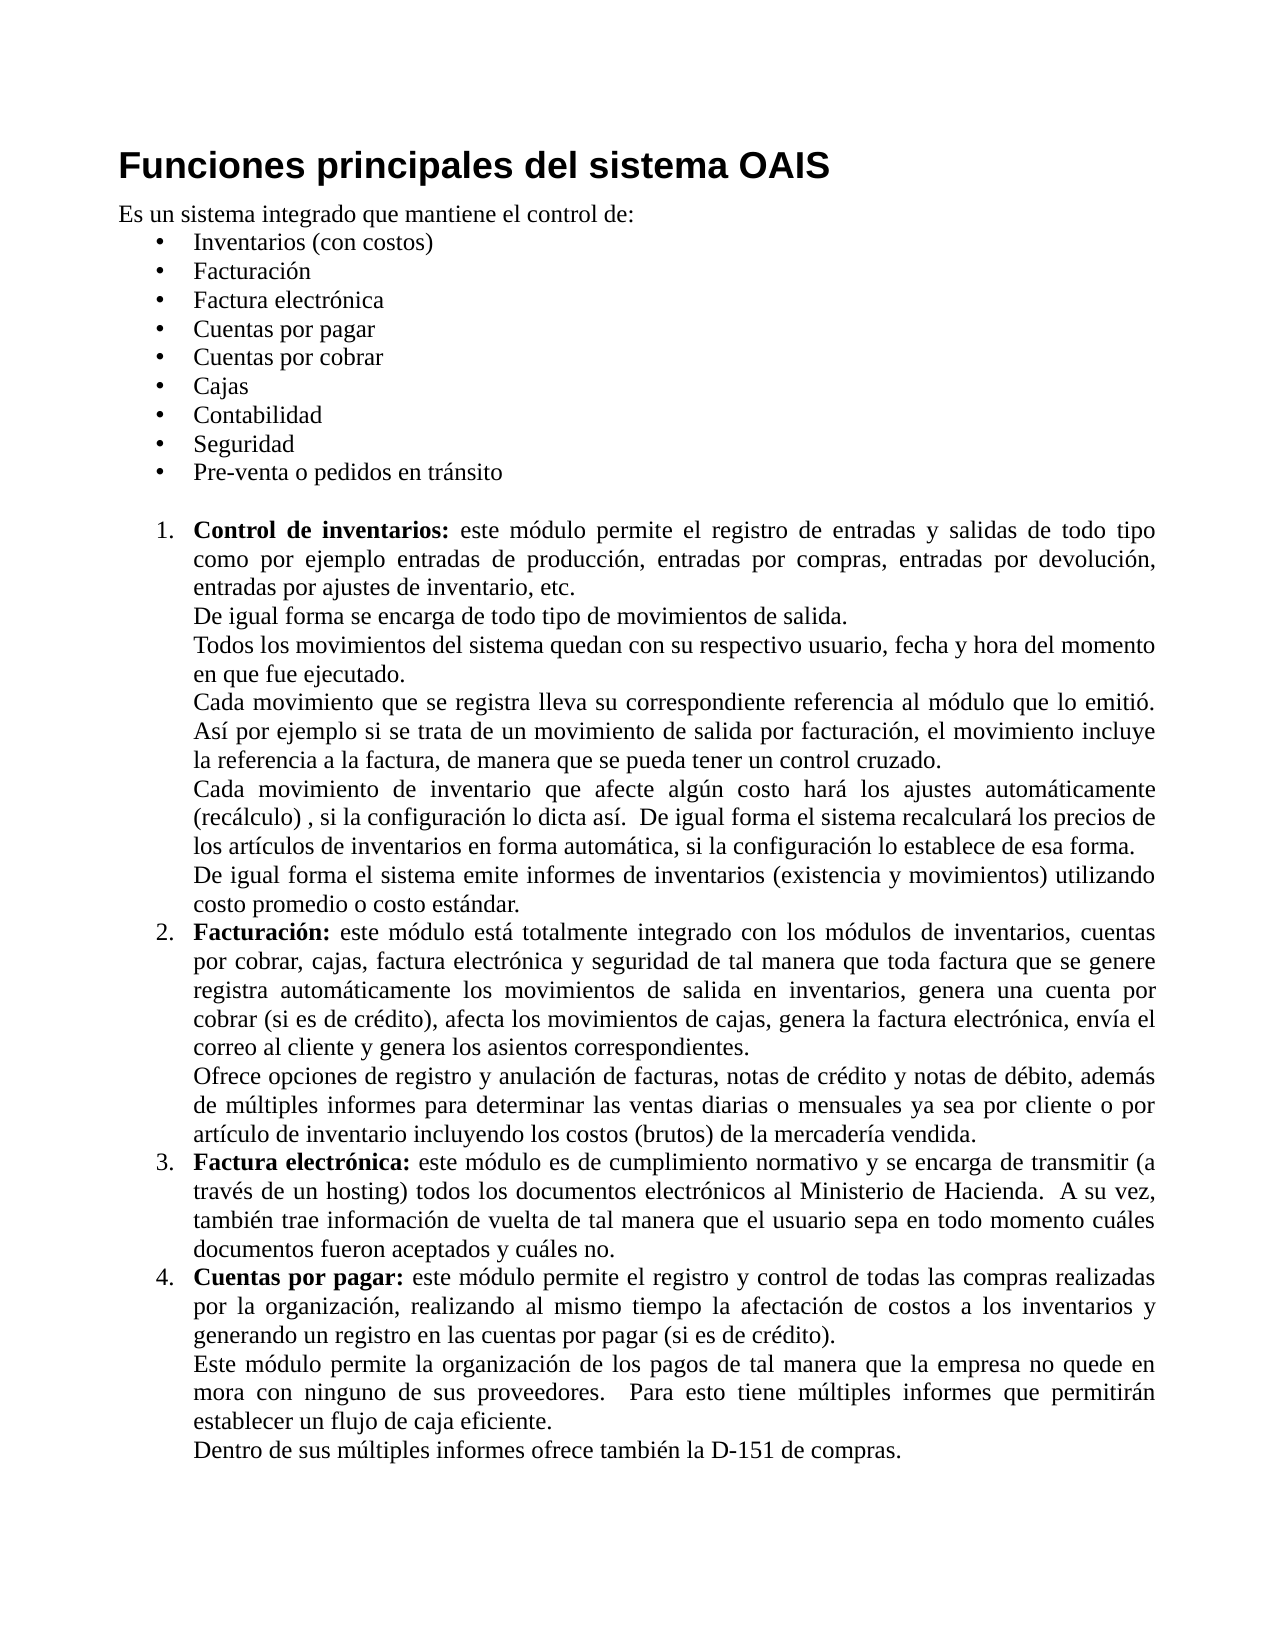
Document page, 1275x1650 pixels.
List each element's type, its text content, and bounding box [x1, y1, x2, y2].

list Ofrece opciones de registro y anulación de facturas, notas de crédito y notas de débito, además de múltiples informes para determinar las ventas diarias o mensuales ya sea por cliente o por artículo de inventario incluyendo los costos (brutos) de la mercadería vendida. [156, 1061, 1157, 1147]
list Inventarios (con costos) [156, 227, 1157, 256]
list Seguridad [156, 429, 1157, 457]
subtitle Funciones principales del sistema OAIS [118, 143, 1157, 186]
list Cuentas por pagar [156, 314, 1157, 342]
list Facturación: este módulo está totalmente integrado con los módulos de inventarios, cuentas por cobrar, cajas, factura electrónica y seguridad de tal manera que toda factura que se genere registra automáticamente los movimientos de salida en inventarios, genera una cuenta por cobrar (si es de crédito), afecta los movimientos de cajas, genera la factura electrónica, envía el correo al cliente y genera los asientos correspondientes. [156, 917, 1157, 1061]
list De igual forma el sistema emite informes de inventarios (existencia y movimientos) utilizando costo promedio o costo estándar. [156, 860, 1157, 917]
list Cuentas por pagar: este módulo permite el registro y control de todas las compras realizadas por la organización, realizando al mismo tiempo la afectación de costos a los inventarios y generando un registro en las cuentas por pagar (si es de crédito). [156, 1262, 1157, 1349]
list Este módulo permite la organización de los pagos de tal manera que la empresa no quede en mora con ninguno de sus proveedores. Para esto tiene múltiples informes que permitirán establecer un flujo de caja eficiente. [156, 1349, 1157, 1435]
list Contabilidad [156, 400, 1157, 429]
list De igual forma se encarga de todo tipo de movimientos de salida. [156, 601, 1157, 630]
list Control de inventarios: este módulo permite el registro de entradas y salidas de todo tipo como por ejemplo entradas de producción, entradas por compras, entradas por devolución, entradas por ajustes de inventario, etc. [156, 515, 1157, 601]
list Cada movimiento de inventario que afecte algún costo hará los ajustes automáticamente (recálculo) , si la configuración lo dicta así. De igual forma el sistema recalculará los precios de los artículos de inventarios en forma automática, si la configuración lo establece de esa forma. [156, 774, 1157, 860]
list Pre-venta o pedidos en tránsito [156, 457, 1157, 486]
list Dentro de sus múltiples informes ofrece también la D-151 de compras. [156, 1435, 1157, 1464]
list Cuentas por cobrar [156, 342, 1157, 371]
list Factura electrónica: este módulo es de cumplimiento normativo y se encarga de transmitir (a través de un hosting) todos los documentos electrónicos al Ministerio de Hacienda. A su vez, también trae información de vuelta de tal manera que el usuario sepa en todo momento cuáles documentos fueron aceptados y cuáles no. [156, 1147, 1157, 1262]
text Es un sistema integrado que mantiene el control de: [118, 199, 1157, 227]
list Cajas [156, 371, 1157, 400]
list Factura electrónica [156, 285, 1157, 314]
list Cada movimiento que se registra lleva su correspondiente referencia al módulo que lo emitió. Así por ejemplo si se trata de un movimiento de salida por facturación, el movimiento incluye la referencia a la factura, de manera que se pueda tener un control cruzado. [156, 687, 1157, 774]
list Facturación [156, 256, 1157, 285]
list Todos los movimientos del sistema quedan con su respectivo usuario, fecha y hora del momento en que fue ejecutado. [156, 630, 1157, 687]
